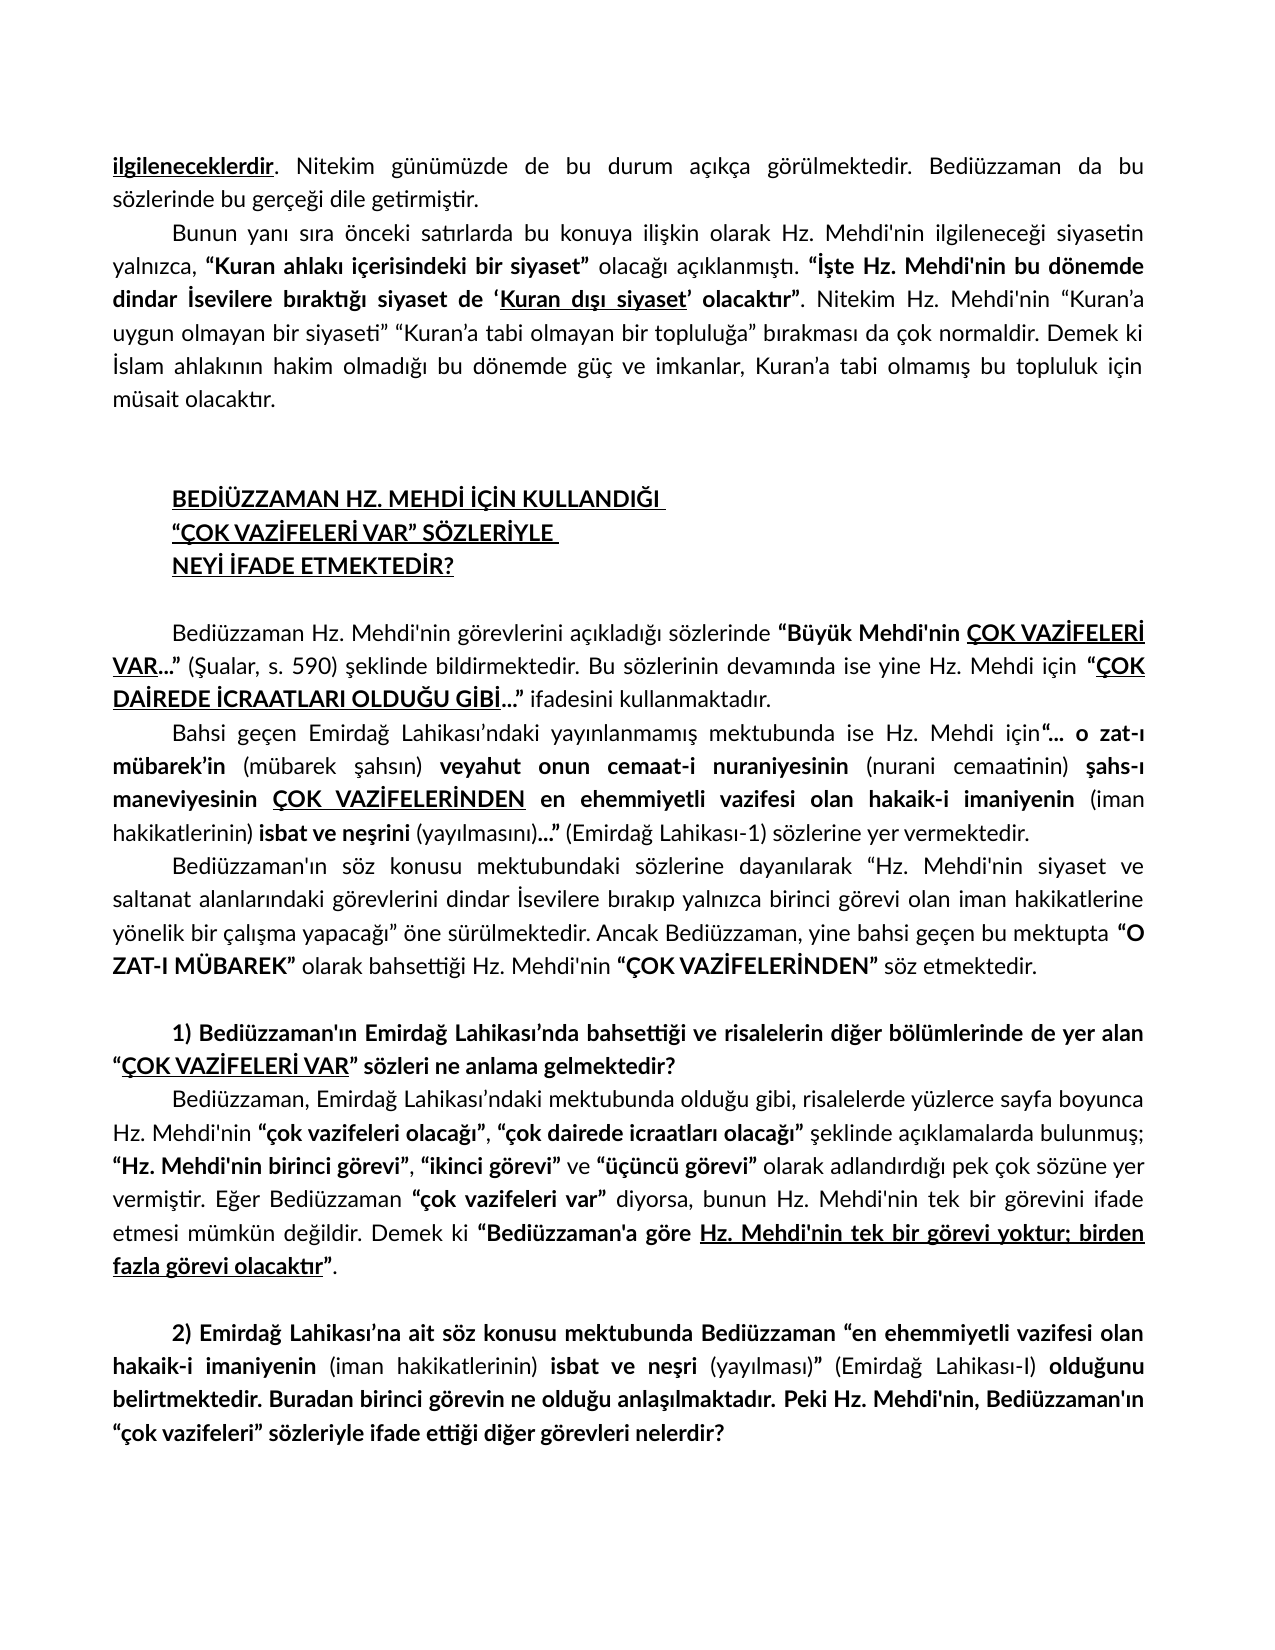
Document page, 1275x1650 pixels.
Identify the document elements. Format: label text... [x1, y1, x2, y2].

text BEDİÜZZAMAN HZ. MEHDİ İÇİN KULLANDIĞI [112, 481, 1145, 514]
text Bediüzzaman Hz. Mehdi'nin görevlerini açıkladığı sözlerinde “Büyük Mehdi'nin çok vazİfelerİ var...” (Şualar, s. 590) şeklinde bildirmektedir. Bu sözlerinin devamında ise yine Hz. Mehdi için “çok daİrede İcraatlarI olduĞu gİbİ...” ifadesini kullanmaktadır. [112, 614, 1145, 714]
text Bediüzzaman, Emirdağ Lahikası’ndaki mektubunda olduğu gibi, risalelerde yüzlerce sayfa boyunca Hz. Mehdi'nin “çok vazifeleri olacağı”, “çok dairede icraatları olacağı” şeklinde açıklamalarda bulunmuş; “Hz. Mehdi'nin birinci görevi”, “ikinci görevi” ve “üçüncü görevi” olarak adlandırdığı pek çok sözüne yer vermiştir. Eğer Bediüzzaman “çok vazifeleri var” diyorsa, bunun Hz. Mehdi'nin tek bir görevini ifade etmesi mümkün değildir. Demek ki “Bediüzzaman'a göre Hz. Mehdi'nin tek bir görevi yoktur; birden fazla görevi olacaktır”. [112, 1081, 1145, 1281]
text NEYİ İFADE ETMEKTEDİR? [112, 548, 1145, 581]
text 1) Bediüzzaman'ın Emirdağ Lahikası’nda bahsettiği ve risalelerin diğer bölümlerinde de yer alan “çok vazİfelerİ var” sözleri ne anlama gelmektedir? [112, 1014, 1145, 1081]
text Bediüzzaman'ın söz konusu mektubundaki sözlerine dayanılarak “Hz. Mehdi'nin siyaset ve saltanat alanlarındaki görevlerini dindar İsevilere bırakıp yalnızca birinci görevi olan iman hakikatlerine yönelik bir çalışma yapacağı” öne sürülmektedir. Ancak Bediüzzaman, yine bahsi geçen bu mektupta “o zat-I mübarek” olarak bahsettiği Hz. Mehdi'nin “çok vazİfelerİnden” söz etmektedir. [112, 848, 1145, 981]
text “ÇOK VAZİFELERİ VAR” SÖZLERİYLE [112, 514, 1145, 548]
text Bunun yanı sıra önceki satırlarda bu konuya ilişkin olarak Hz. Mehdi'nin ilgileneceği siyasetin yalnızca, “Kuran ahlakı içerisindeki bir siyaset” olacağı açıklanmıştı. “İşte Hz. Mehdi'nin bu dönemde dindar İsevilere bıraktığı siyaset de ‘Kuran dışı siyaset’ olacaktır”. Nitekim Hz. Mehdi'nin “Kuran’a uygun olmayan bir siyaseti” “Kuran’a tabi olmayan bir topluluğa” bırakması da çok normaldir. Demek ki İslam ahlakının hakim olmadığı bu dönemde güç ve imkanlar, Kuran’a tabi olmamış bu topluluk için müsait olacaktır. [112, 214, 1145, 414]
text ilgileneceklerdir. Nitekim günümüzde de bu durum açıkça görülmektedir. Bediüzzaman da bu sözlerinde bu gerçeği dile getirmiştir. [112, 148, 1145, 214]
text 2) Emirdağ Lahikası’na ait söz konusu mektubunda Bediüzzaman “en ehemmiyetli vazifesi olan hakaik-i imaniyenin (iman hakikatlerinin) isbat ve neşri (yayılması)” (Emirdağ Lahikası-I) olduğunu belirtmektedir. Buradan birinci görevin ne olduğu anlaşılmaktadır. Peki Hz. Mehdi'nin, Bediüzzaman'ın “çok vazifeleri” sözleriyle ifade ettiği diğer görevleri nelerdir? [112, 1314, 1145, 1448]
text Bahsi geçen Emirdağ Lahikası’ndaki yayınlanmamış mektubunda ise Hz. Mehdi için“... o zat-ı mübarek’in (mübarek şahsın) veyahut onun cemaat-i nuraniyesinin (nurani cemaatinin) şahs-ı maneviyesinin çok vazİfelerİnden en ehemmiyetli vazifesi olan hakaik-i imaniyenin (iman hakikatlerinin) isbat ve neşrini (yayılmasını)...” (Emirdağ Lahikası-1) sözlerine yer vermektedir. [112, 714, 1145, 848]
